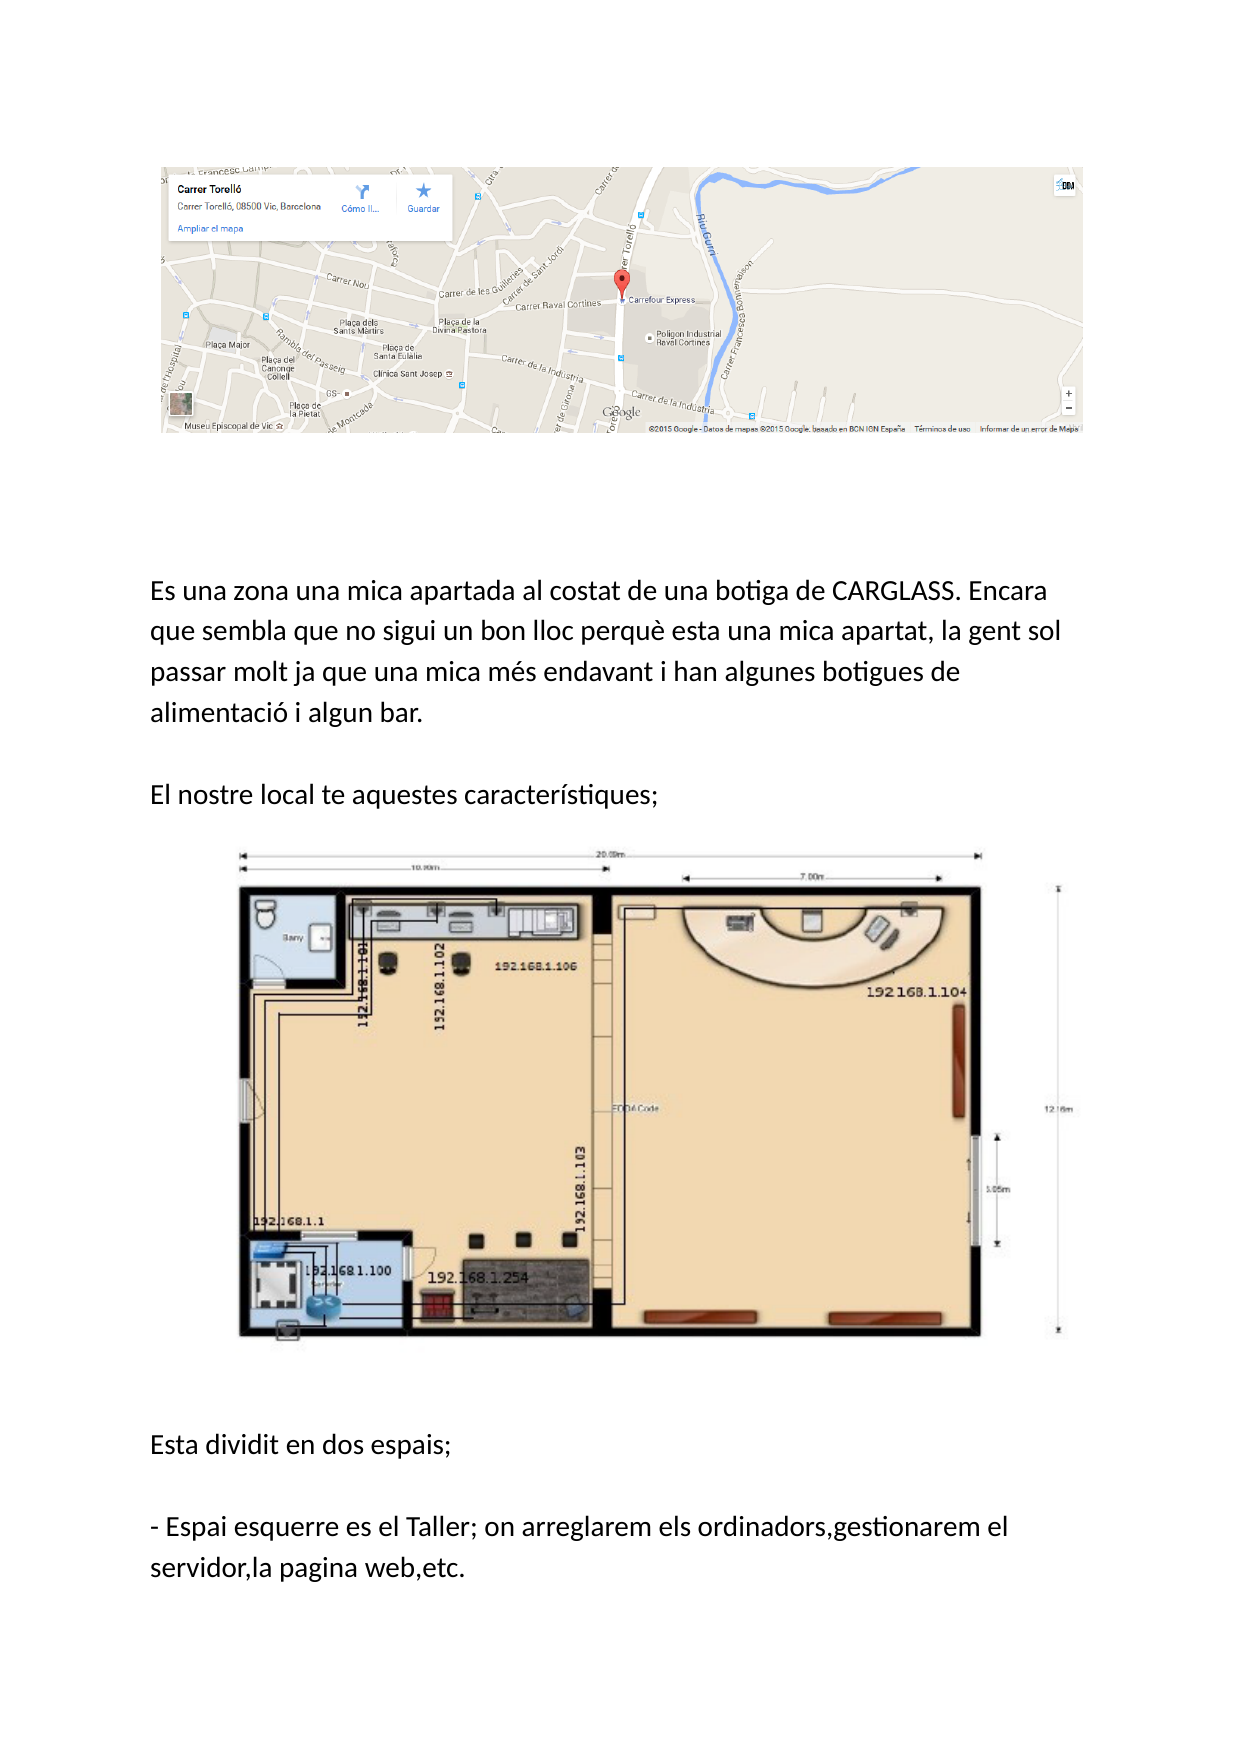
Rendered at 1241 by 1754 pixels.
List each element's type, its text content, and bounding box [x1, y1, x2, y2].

picture [191, 825, 1109, 1421]
text Es una zona una mica apartada al costat de una botiga de CARGLASS. Encara que sembla que no sigui un bon lloc perquè esta una mica apartat, la gent sol passar molt ja que una mica més endavant i han algunes botigues de alimentació i algun bar. [150, 572, 1090, 730]
text El nostre local te aquestes característiques; [150, 776, 1090, 812]
text Esta dividit en dos espais; [150, 817, 1090, 1462]
picture [150, 150, 1091, 444]
text - Espai esquerre es el Taller; on arreglarem els ordinadors,gestionarem el servidor,la pagina web,etc. [150, 1508, 1090, 1584]
